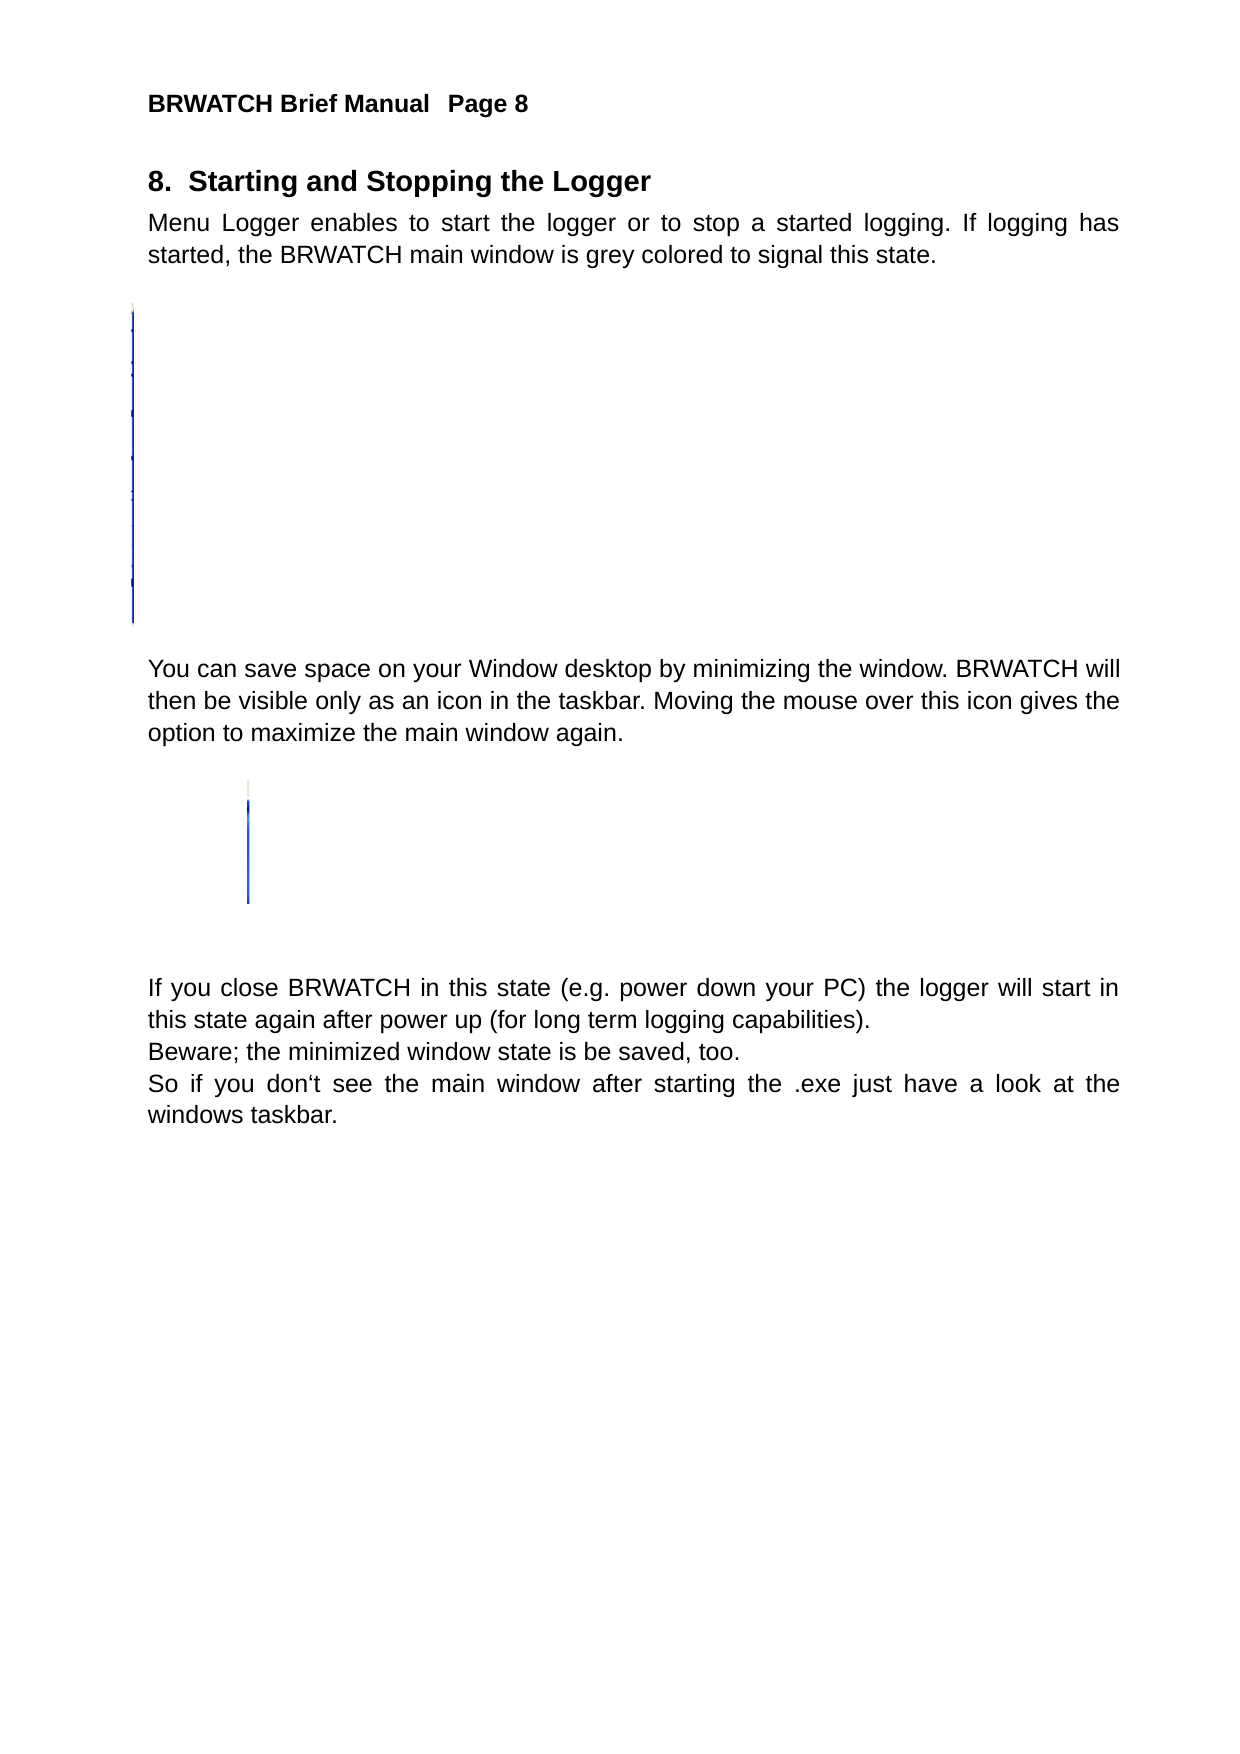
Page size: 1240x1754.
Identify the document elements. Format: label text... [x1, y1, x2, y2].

text Menu Logger enables to start the logger or to stop a started logging. If logging has started, the BRWATCH main window is grey colored to signal this state. [148, 208, 1122, 269]
text If you close BRWATCH in this state (e.g. power down your PC) the logger will start in this state again after power up (for long term logging capabilities). [148, 973, 1122, 1034]
subtitle 8. Starting and Stopping the Logger [148, 164, 1122, 197]
text You can save space on your Window desktop by minimizing the window. BRWATCH will then be visible only as an icon in the taskbar. Moving the mouse over this icon gives the option to maximize the main window again. [148, 654, 1122, 747]
text Beware; the minimized window state is be saved, too. [148, 1037, 1122, 1066]
text So if you don‘t see the main window after starting the .exe just have a look at the windows taskbar. [148, 1069, 1122, 1129]
